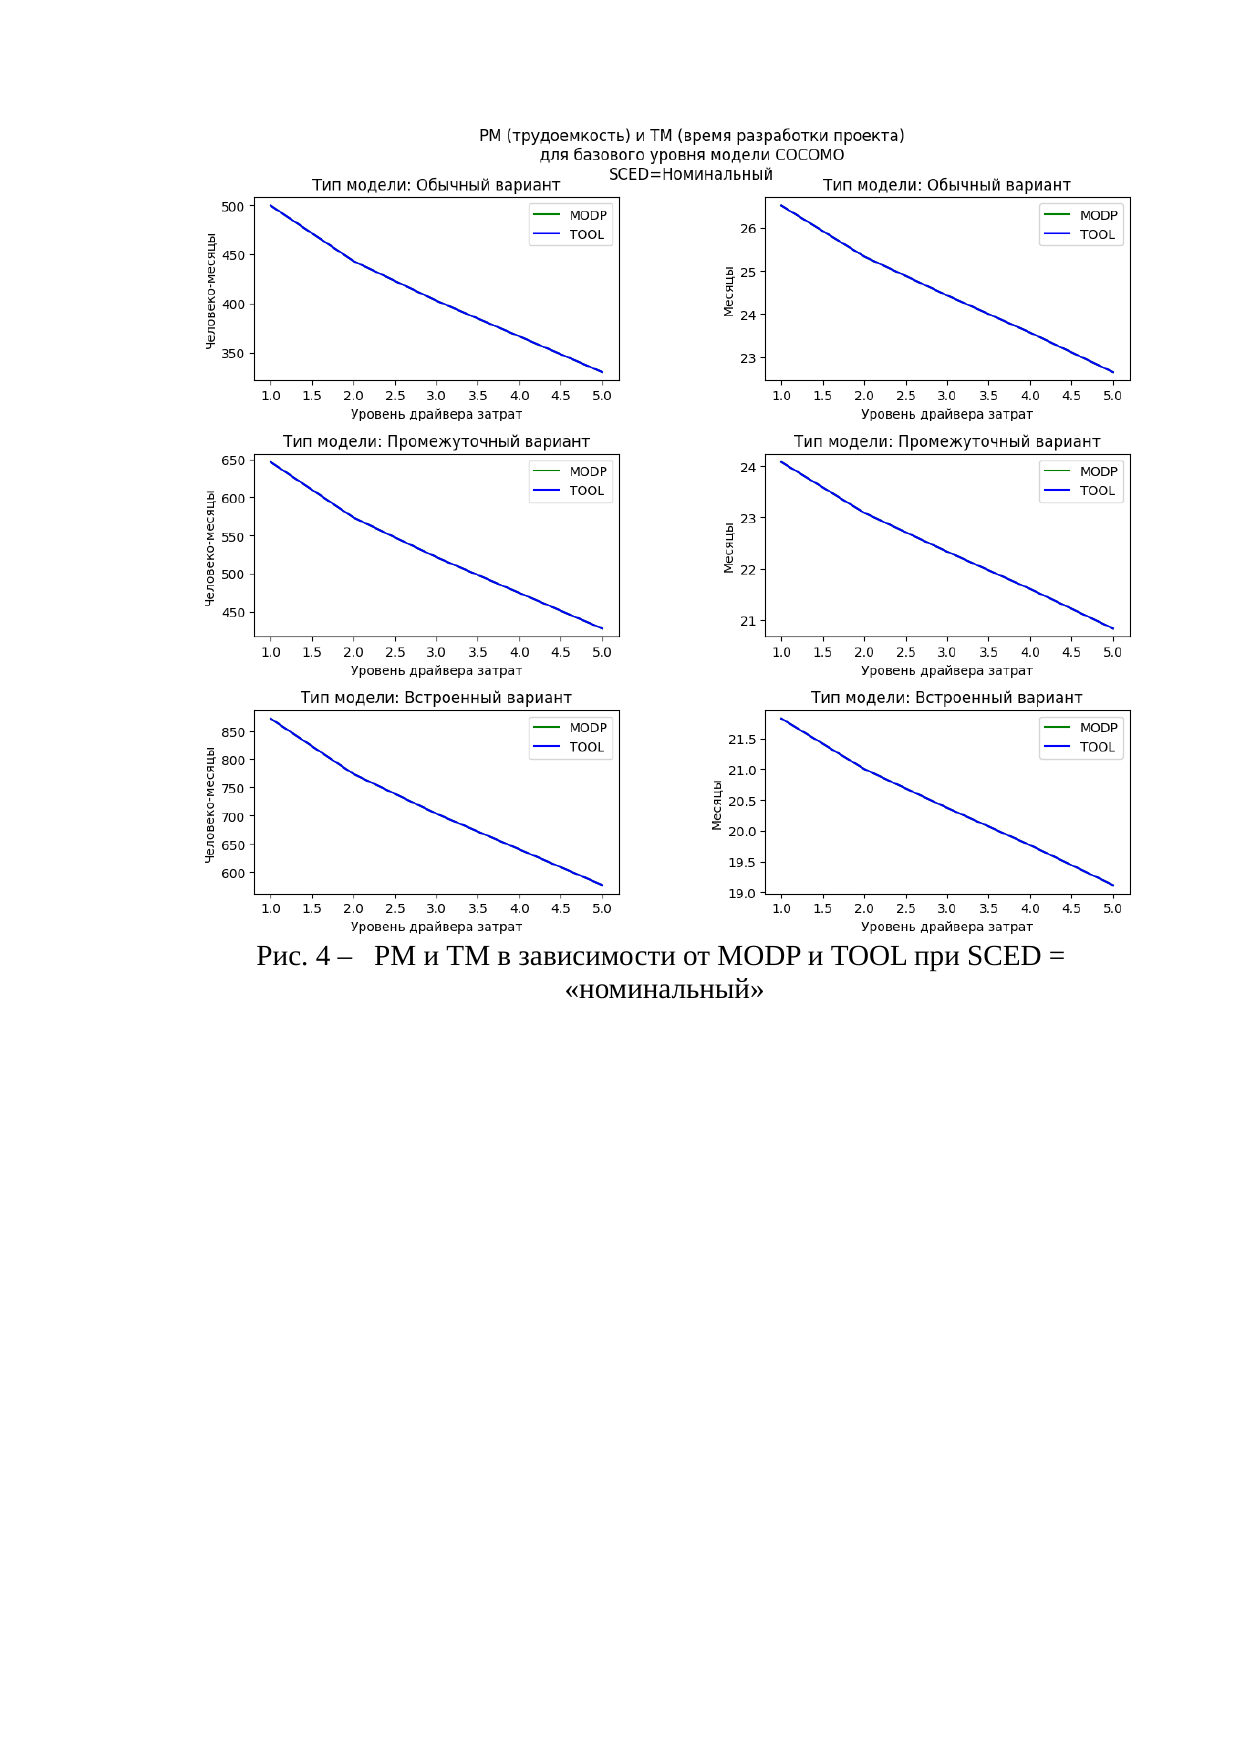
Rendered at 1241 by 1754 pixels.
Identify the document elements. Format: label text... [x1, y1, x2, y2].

text Рис. 4 – PM и TM в зависимости от MODP и TOOL при SCED = [177, 938, 1152, 971]
picture [177, 118, 1152, 938]
text «номинальный» [177, 971, 1152, 1005]
